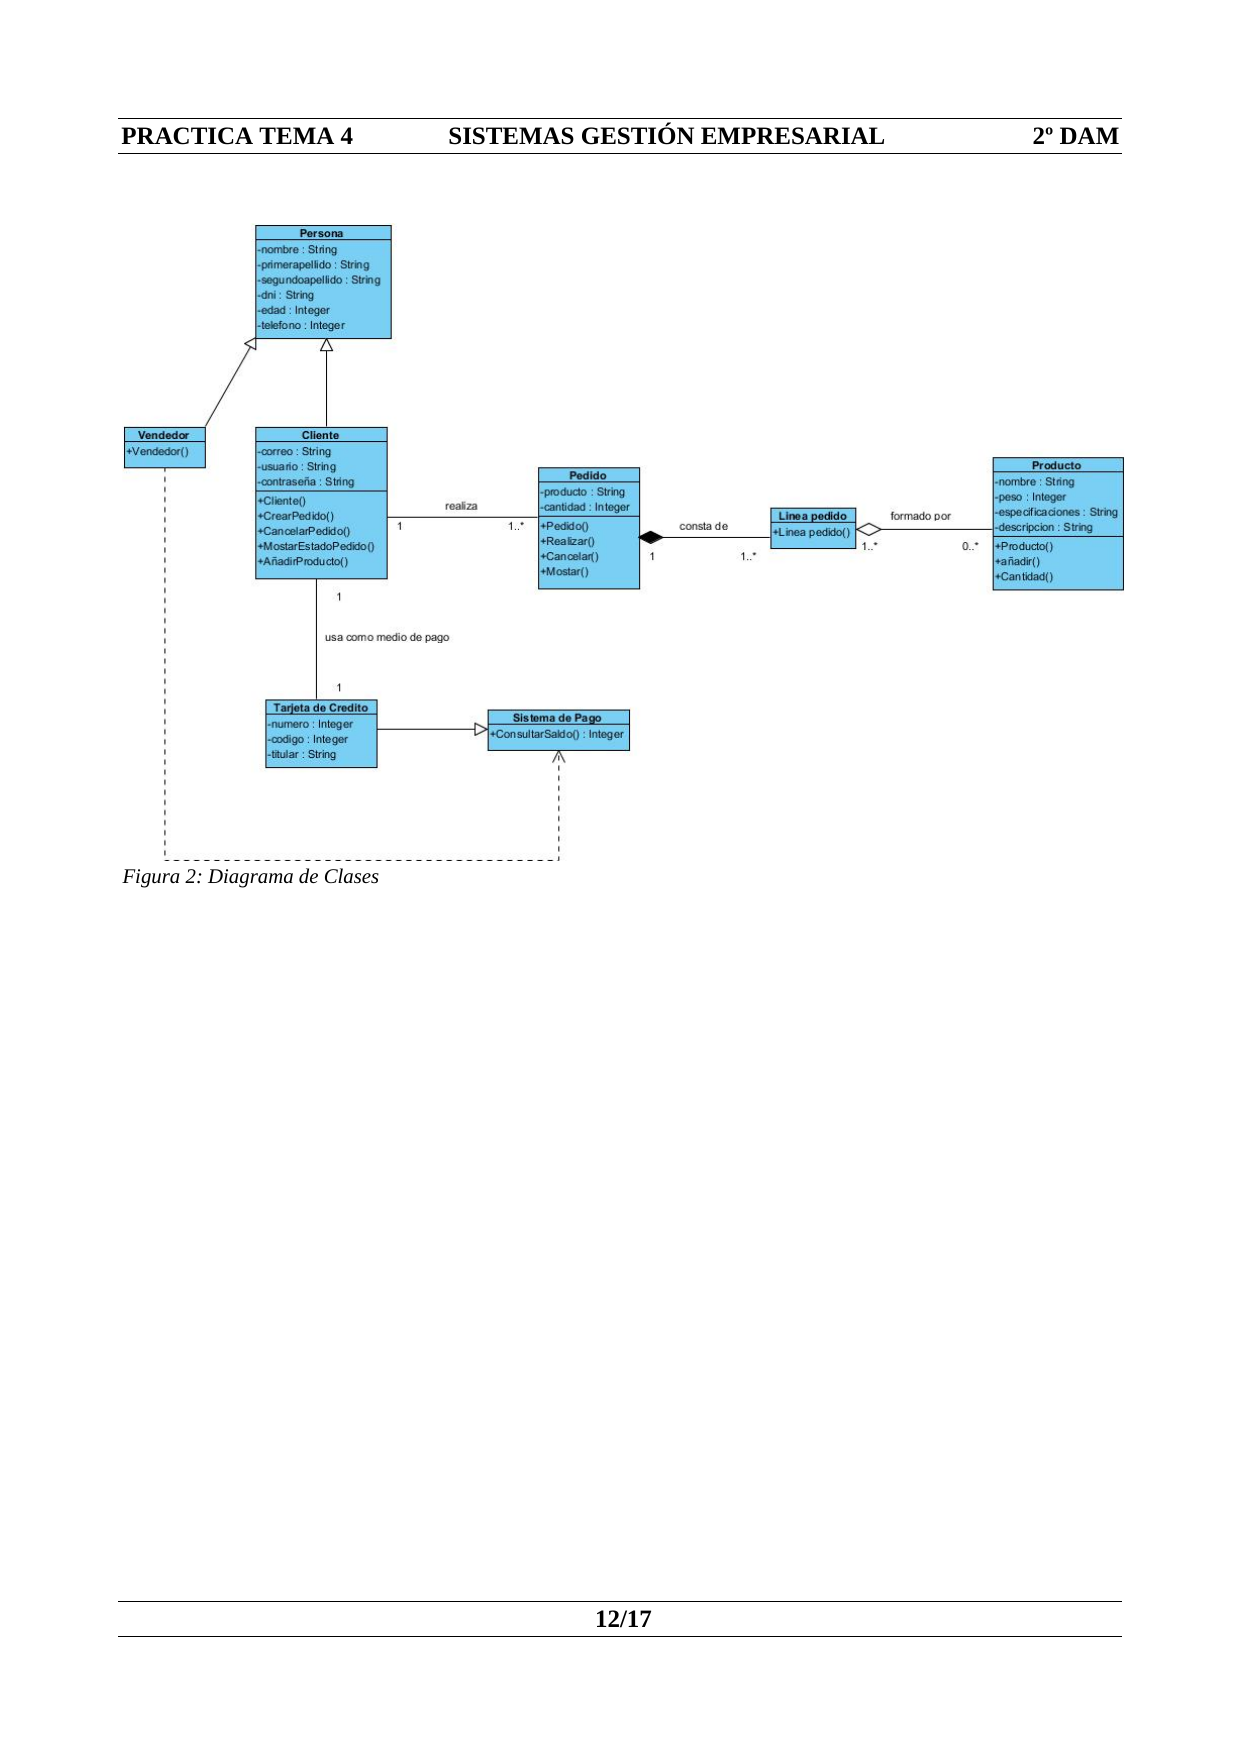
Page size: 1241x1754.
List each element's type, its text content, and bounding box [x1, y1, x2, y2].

picture [122, 223, 1127, 864]
text Figura 2: Diagrama de Clases [122, 864, 1126, 888]
